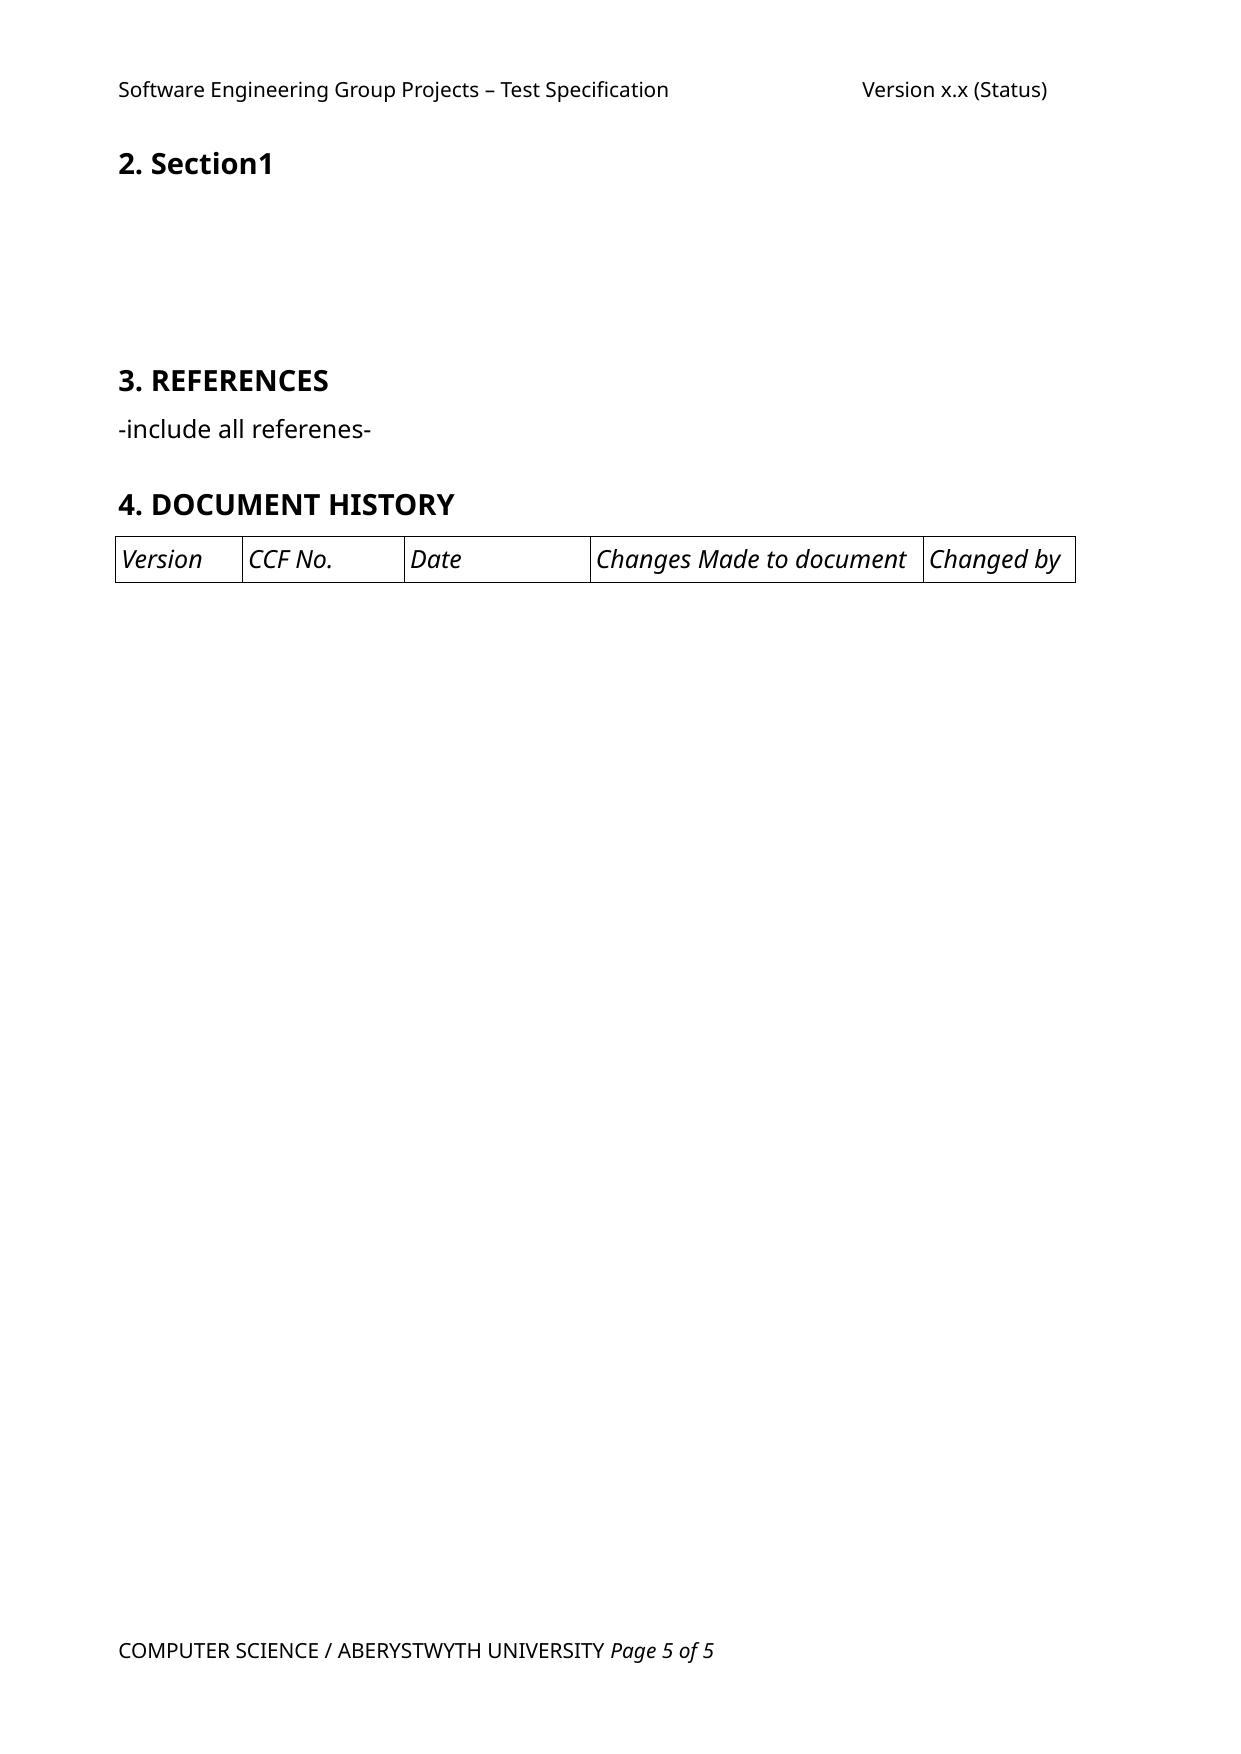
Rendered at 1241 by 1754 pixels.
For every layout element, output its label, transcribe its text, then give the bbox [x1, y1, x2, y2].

table_header Date [405, 537, 590, 582]
subtitle 2. Section1 [118, 143, 1122, 183]
table_header CCF No. [243, 537, 404, 582]
text -include all referenes- [118, 412, 1122, 446]
subtitle 3. REFERENCES [118, 360, 1122, 400]
table_header Changes Made to document [591, 537, 923, 582]
table_header Version [116, 537, 242, 582]
subtitle 4. DOCUMENT HISTORY [118, 484, 1122, 523]
table_header Changed by [924, 537, 1075, 582]
